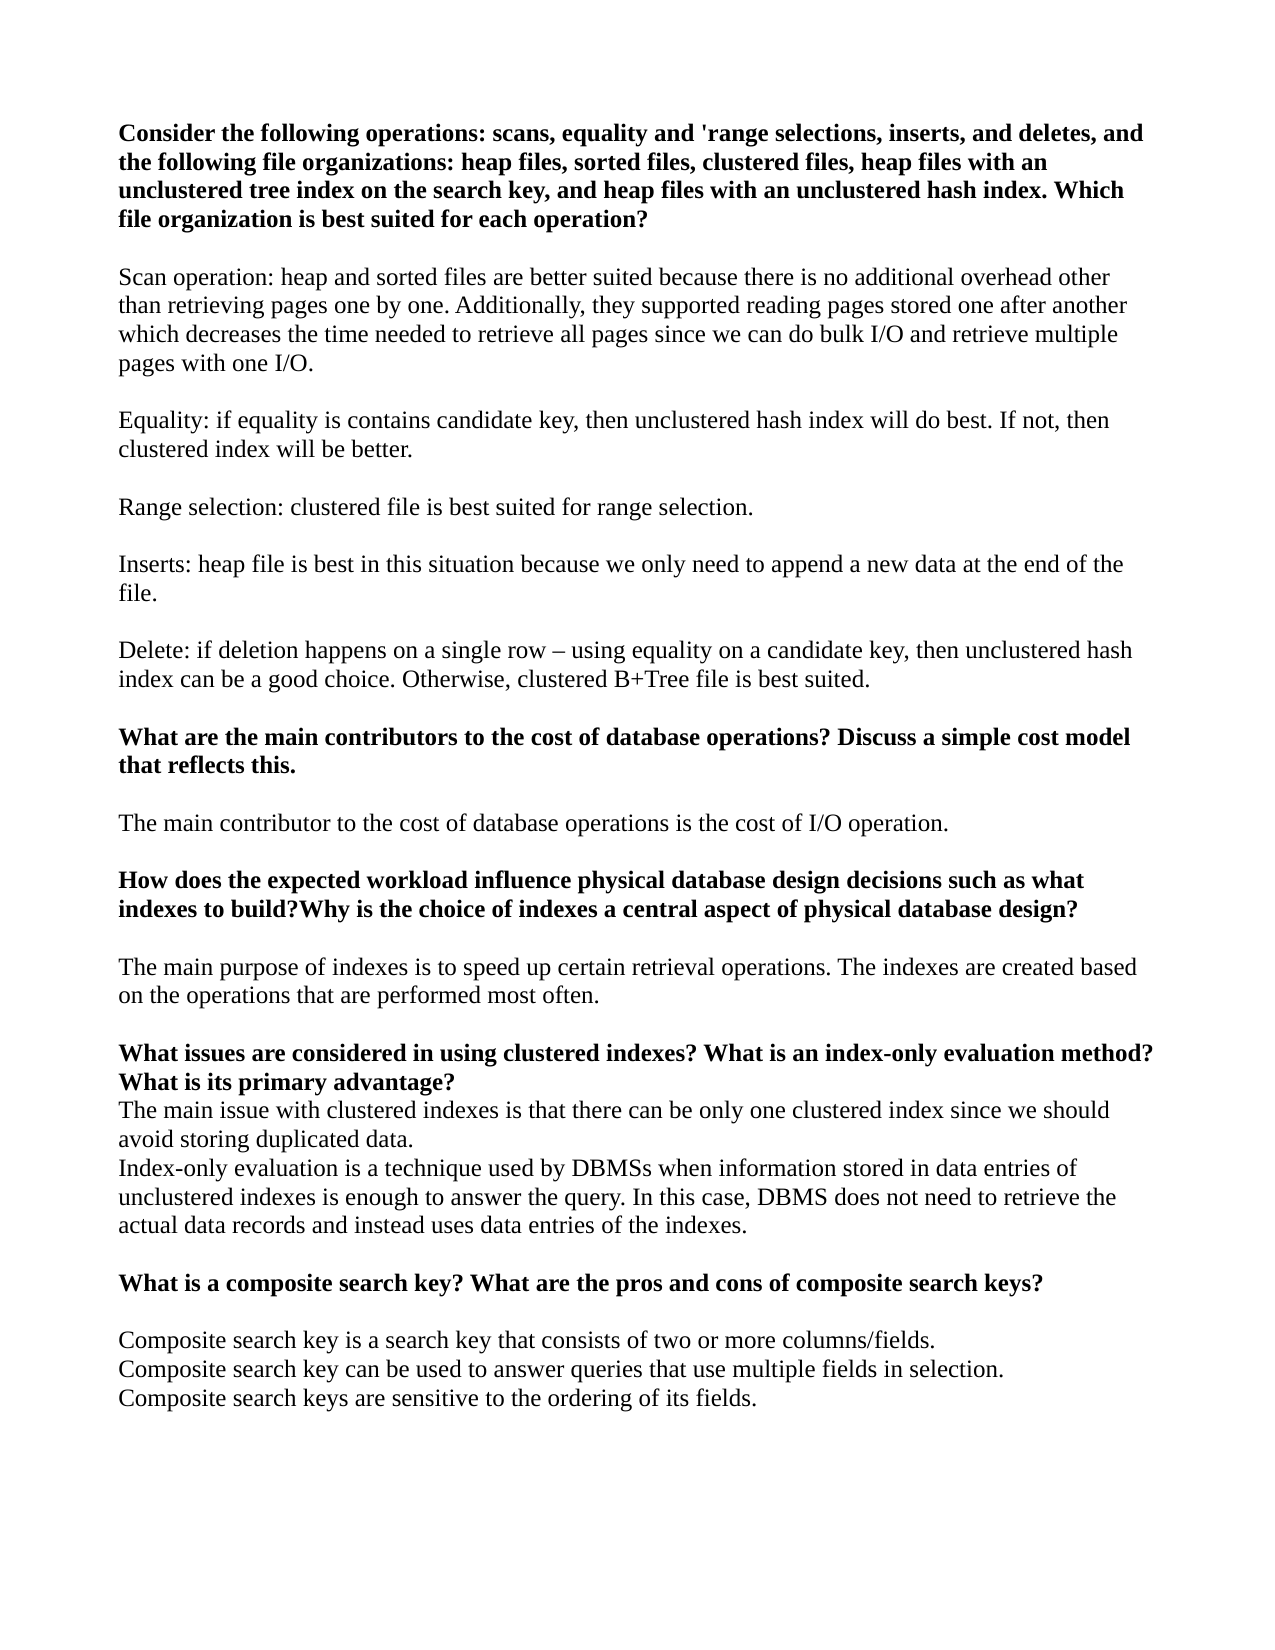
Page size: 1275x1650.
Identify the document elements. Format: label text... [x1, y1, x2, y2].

text What is a composite search key? What are the pros and cons of composite search keys? [118, 1268, 1157, 1297]
text What issues are considered in using clustered indexes? What is an index-only evaluation method?What is its primary advantage? [118, 1038, 1157, 1096]
text Delete: if deletion happens on a single row – using equality on a candidate key, then unclustered hash index can be a good choice. Otherwise, clustered B+Tree file is best suited. [118, 636, 1157, 693]
text Inserts: heap file is best in this situation because we only need to append a new data at the end of the file. [118, 549, 1157, 607]
text The main contributor to the cost of database operations is the cost of I/O operation. [118, 808, 1157, 837]
text Composite search key is a search key that consists of two or more columns/fields. [118, 1326, 1157, 1354]
text Composite search key can be used to answer queries that use multiple fields in selection. [118, 1354, 1157, 1383]
text Scan operation: heap and sorted files are better suited because there is no additional overhead other than retrieving pages one by one. Additionally, they supported reading pages stored one after another which decreases the time needed to retrieve all pages since we can do bulk I/O and retrieve multiple pages with one I/O. [118, 262, 1157, 377]
text Composite search keys are sensitive to the ordering of its fields. [118, 1383, 1157, 1412]
text The main issue with clustered indexes is that there can be only one clustered index since we should avoid storing duplicated data. [118, 1096, 1157, 1153]
text What are the main contributors to the cost of database operations? Discuss a simple cost model that reflects this. [118, 722, 1157, 779]
text Consider the following operations: scans, equality and 'range selections, inserts, and deletes, and the following file organizations: heap files, sorted files, clustered files, heap files with an unclustered tree index on the search key, and heap files with an unclustered hash index. Which file organization is best suited for each operation? [118, 118, 1157, 233]
text Range selection: clustered file is best suited for range selection. [118, 492, 1157, 521]
text Index-only evaluation is a technique used by DBMSs when information stored in data entries of unclustered indexes is enough to answer the query. In this case, DBMS does not need to retrieve the actual data records and instead uses data entries of the indexes. [118, 1153, 1157, 1239]
text Equality: if equality is contains candidate key, then unclustered hash index will do best. If not, then clustered index will be better. [118, 406, 1157, 463]
text How does the expected workload influence physical database design decisions such as what indexes to build?Why is the choice of indexes a central aspect of physical database design? [118, 866, 1157, 923]
text The main purpose of indexes is to speed up certain retrieval operations. The indexes are created based on the operations that are performed most often. [118, 952, 1157, 1009]
